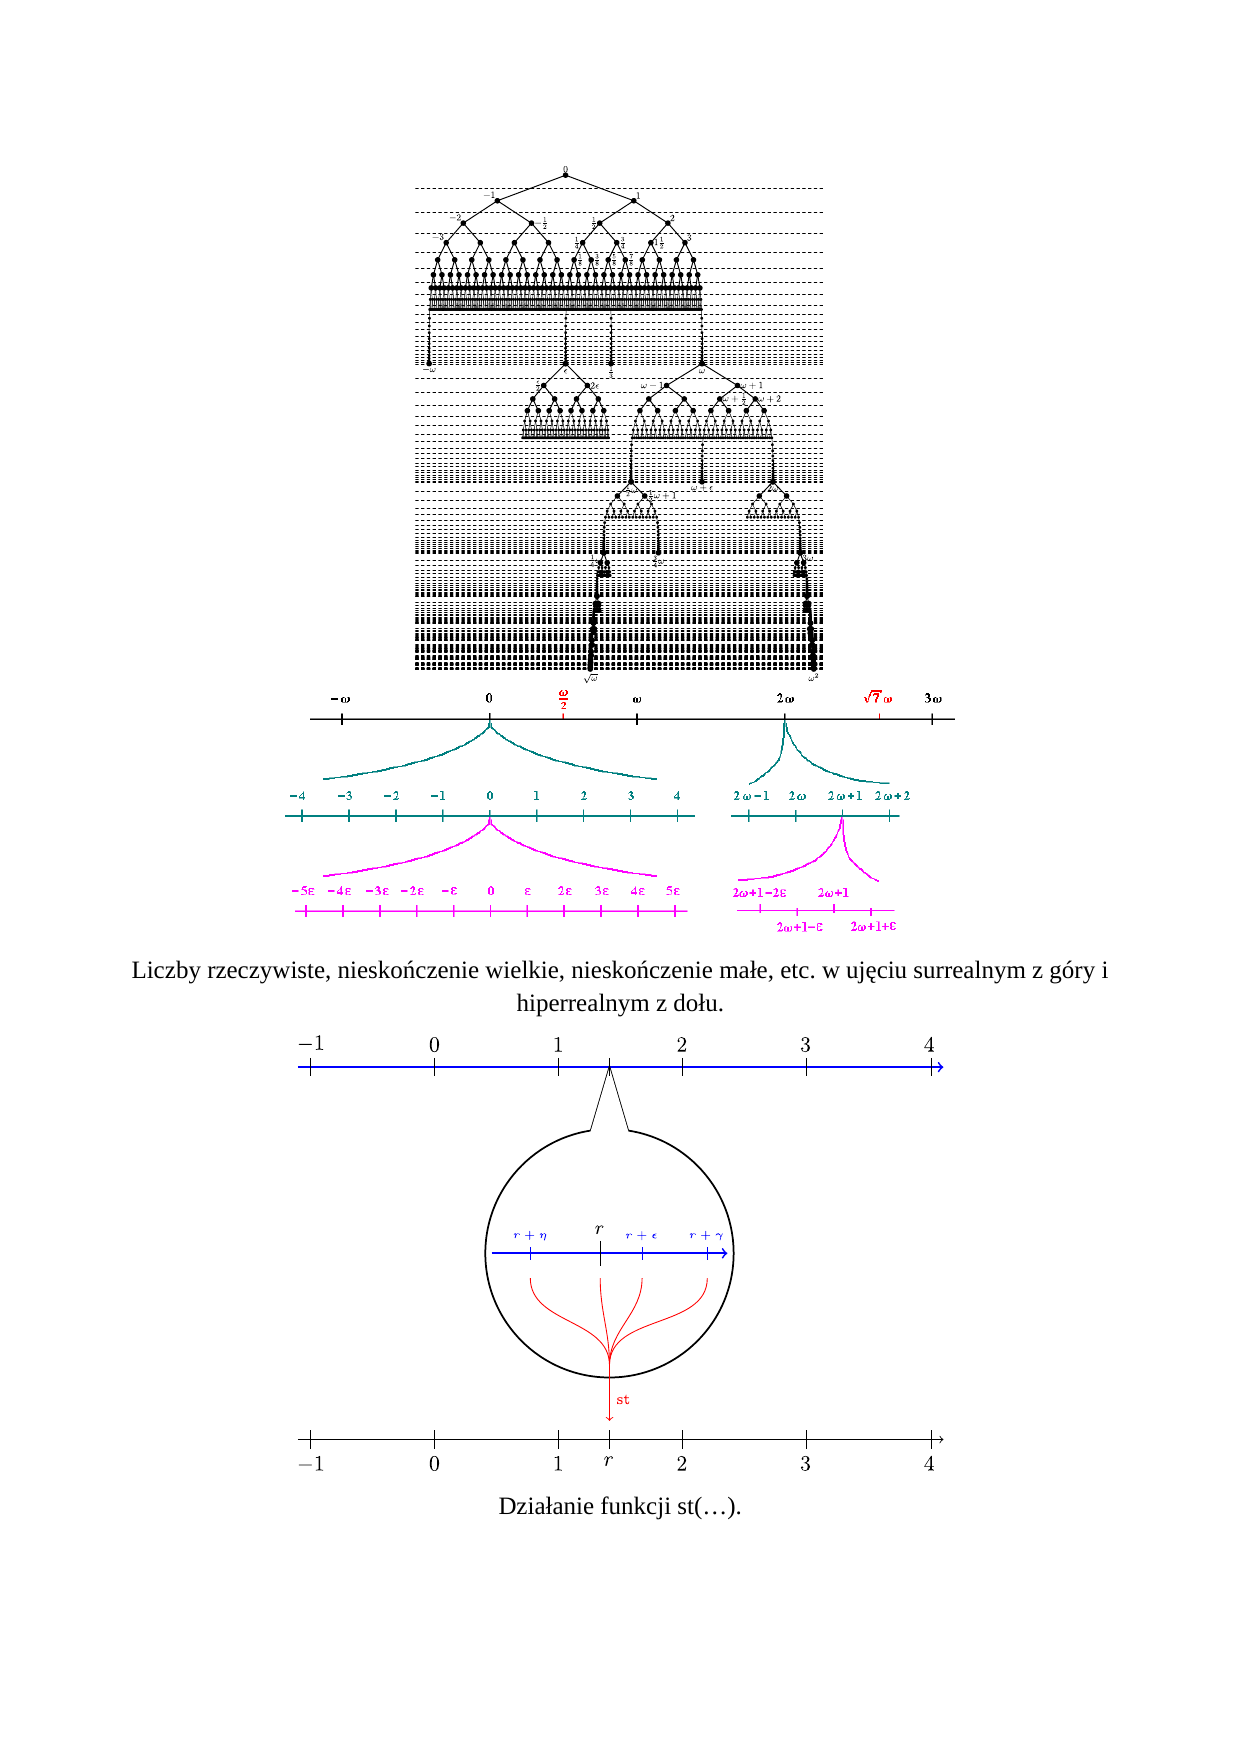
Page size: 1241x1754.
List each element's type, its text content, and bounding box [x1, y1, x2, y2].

text Działanie funkcji st(…). [118, 1491, 1122, 1520]
text Liczby rzeczywiste, nieskończenie wielkie, nieskończenie małe, etc. w ujęciu surrealnym z góry i hiperrealnym z dołu. [118, 955, 1122, 1017]
picture [283, 687, 957, 937]
